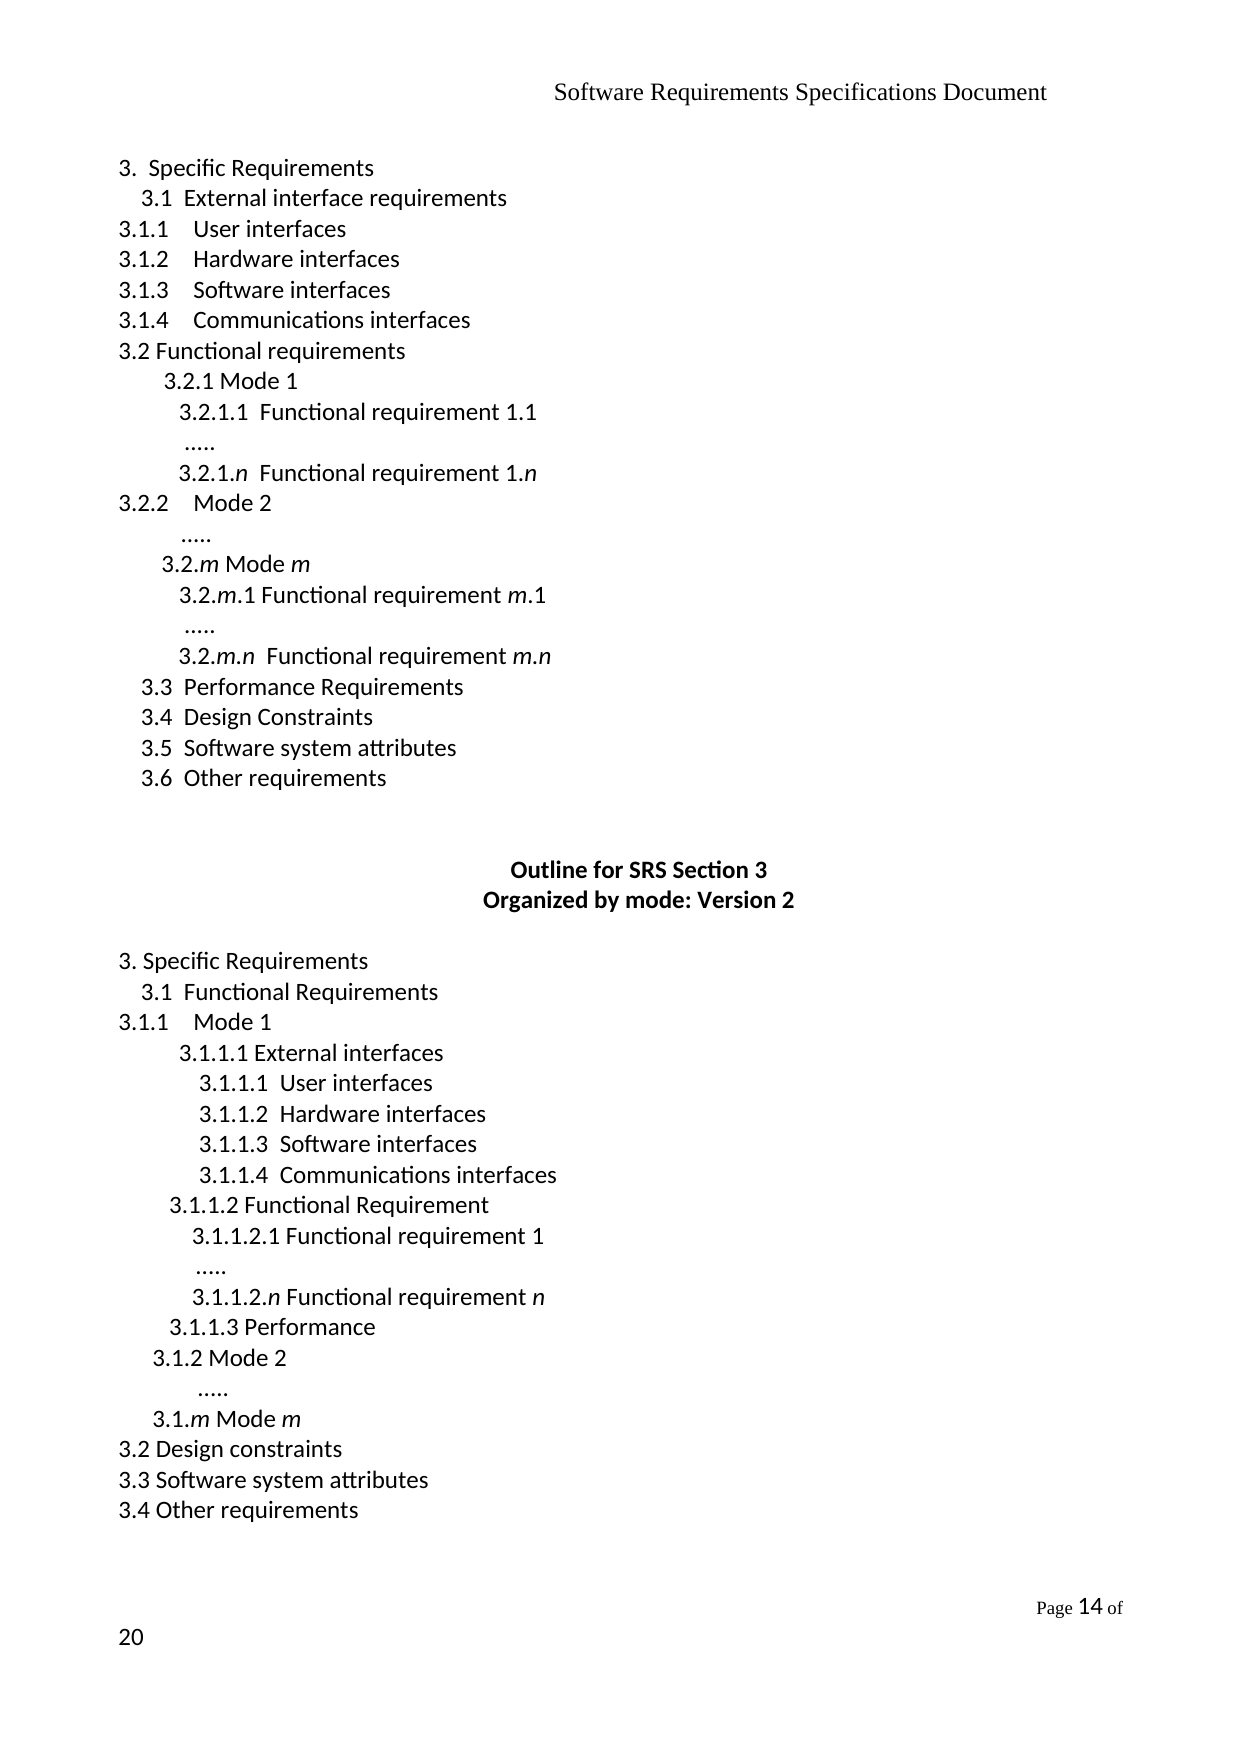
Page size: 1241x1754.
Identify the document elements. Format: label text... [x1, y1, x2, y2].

text 3.1.1.1 External interfaces [162, 1037, 1159, 1067]
list User interfaces [118, 213, 1159, 243]
text 3.2.1 Mode 1 [118, 365, 1159, 396]
text 3.2.1.n Functional requirement 1.n [118, 457, 1159, 487]
text Outline for SRS Section 3 [118, 854, 1159, 884]
list Mode 1 [118, 1006, 1159, 1037]
list Other requirements [118, 1495, 1159, 1525]
text 3.1.1.2 Functional Requirement [118, 1189, 1159, 1220]
list Mode 2 [118, 487, 1159, 518]
text 3.1 Functional Requirements [118, 976, 1159, 1006]
text 3.1.1.2 Hardware interfaces [118, 1098, 1159, 1128]
text ..... [118, 1373, 1159, 1403]
text 3. Specific Requirements [118, 945, 1159, 976]
text ..... [118, 518, 1159, 548]
text 3.4 Design Constraints [118, 701, 1159, 732]
text 3.1.1.3 Performance [118, 1312, 1159, 1342]
list Functional requirements [118, 335, 1159, 365]
text ..... [118, 1251, 1159, 1281]
list Hardware interfaces [118, 243, 1159, 274]
list Software interfaces [118, 274, 1159, 304]
text 3.2.m.1 Functional requirement m.1 [162, 579, 1159, 609]
text 3.1.1.3 Software interfaces [118, 1128, 1159, 1159]
text ..... [118, 426, 1159, 457]
text 3.2.1.1 Functional requirement 1.1 [162, 396, 1159, 426]
text 3.1 External interface requirements [118, 182, 1159, 213]
text ..... [118, 609, 1159, 640]
list Software system attributes [118, 1464, 1159, 1495]
text 3.2.m.n Functional requirement m.n [118, 640, 1159, 671]
text 3.1.1.2.1 Functional requirement 1 [118, 1220, 1159, 1251]
text 3.1.1.2.n Functional requirement n [118, 1281, 1159, 1312]
list Design constraints [118, 1434, 1159, 1464]
text 3.1.1.4 Communications interfaces [118, 1159, 1159, 1189]
text 3.1.2 Mode 2 [118, 1342, 1159, 1373]
text 3.5 Software system attributes [118, 732, 1159, 762]
text Organized by mode: Version 2 [118, 884, 1159, 915]
text 3.6 Other requirements [118, 762, 1159, 793]
text 3.3 Performance Requirements [118, 671, 1159, 701]
text 3.1.1.1 User interfaces [118, 1067, 1159, 1098]
text 3.2.m Mode m [118, 548, 1159, 579]
text 3. Specific Requirements [118, 152, 1159, 182]
list Communications interfaces [118, 304, 1159, 335]
text 3.1.m Mode m [118, 1403, 1159, 1434]
